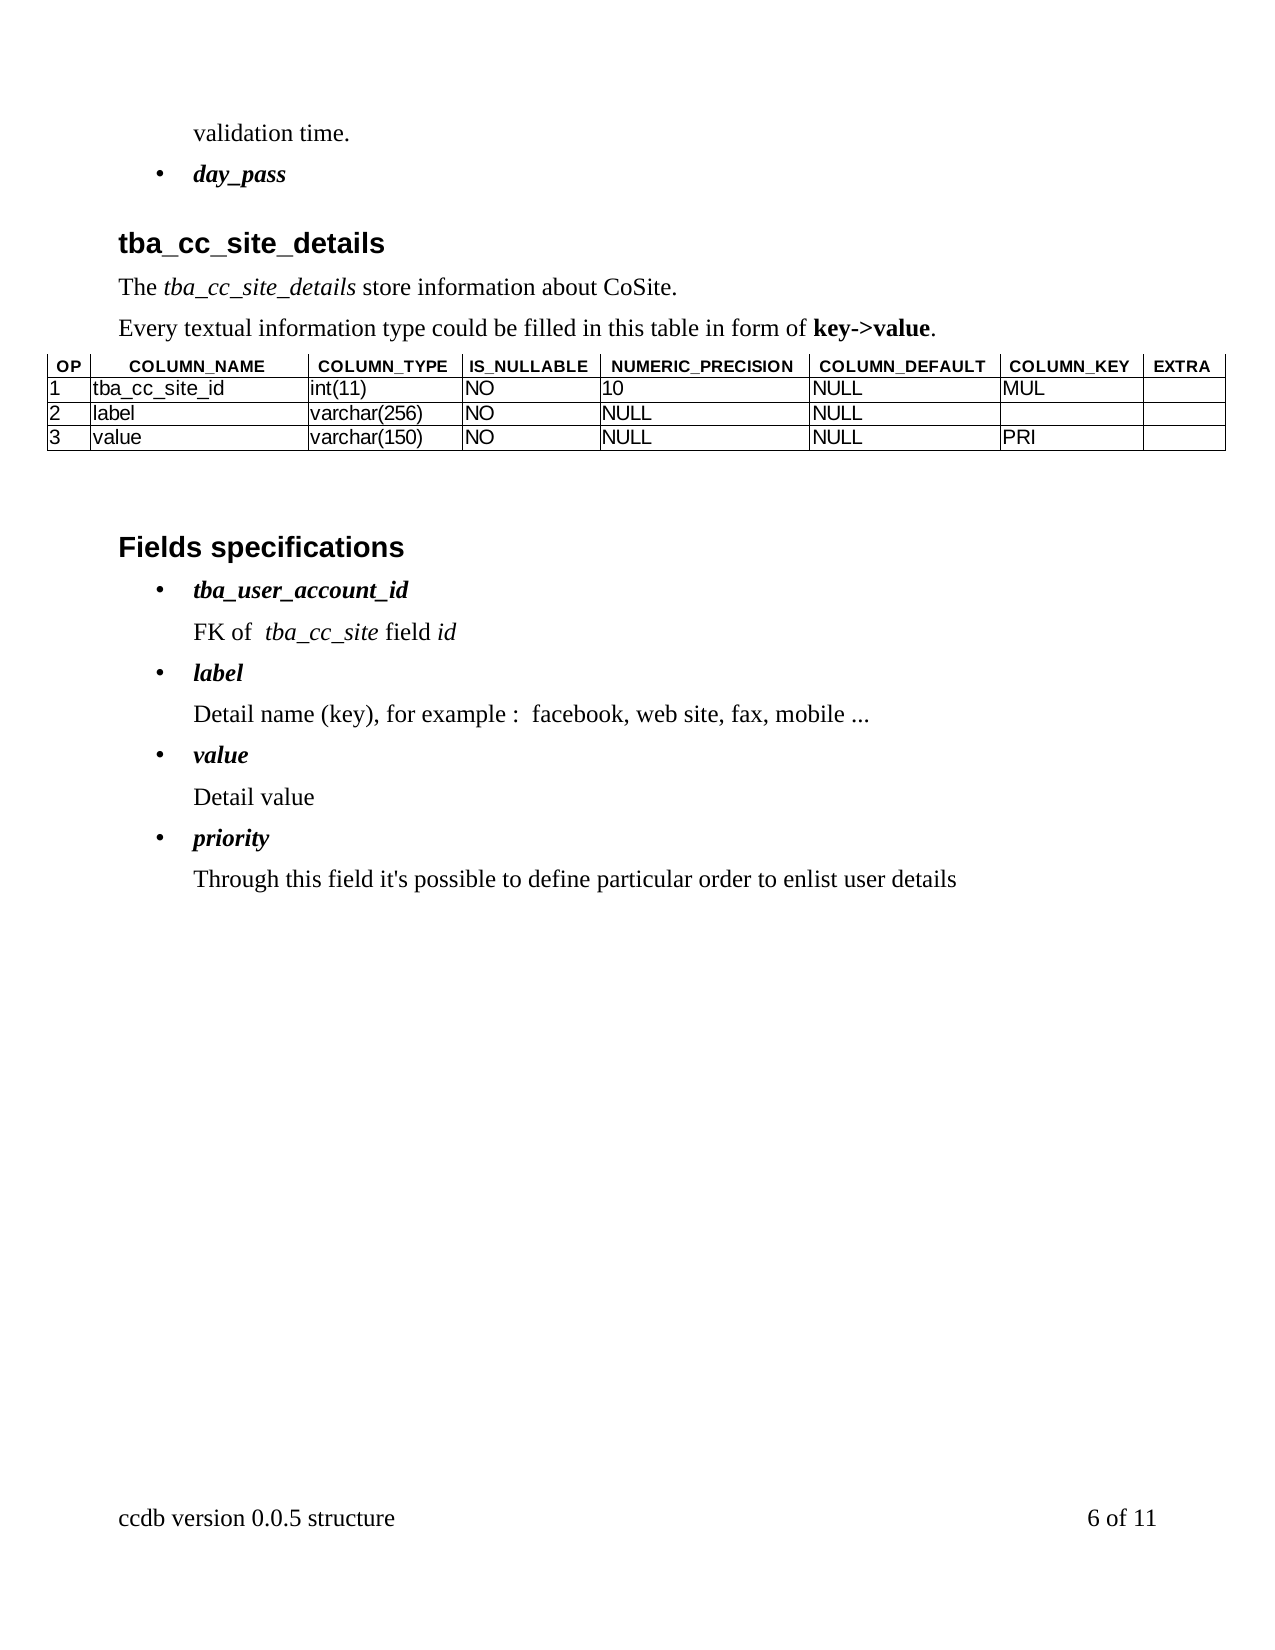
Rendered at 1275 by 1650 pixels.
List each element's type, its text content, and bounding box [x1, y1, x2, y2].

list day_pass [156, 159, 1157, 188]
subtitle Fields specifications [118, 529, 1157, 563]
text Every textual information type could be filled in this table in form of key->value. [118, 313, 1157, 342]
list FK of tba_cc_site field id [156, 617, 1157, 646]
list validation time. [156, 118, 1157, 147]
list priority [156, 823, 1157, 852]
list Through this field it's possible to define particular order to enlist user details [156, 864, 1157, 893]
text The tba_cc_site_details store information about CoSite. [118, 272, 1157, 300]
list Detail value [156, 782, 1157, 811]
list Detail name (key), for example : facebook, web site, fax, mobile ... [156, 699, 1157, 728]
list value [156, 741, 1157, 769]
list label [156, 658, 1157, 687]
subtitle tba_cc_site_details [118, 226, 1157, 259]
list tba_user_account_id [156, 576, 1157, 604]
